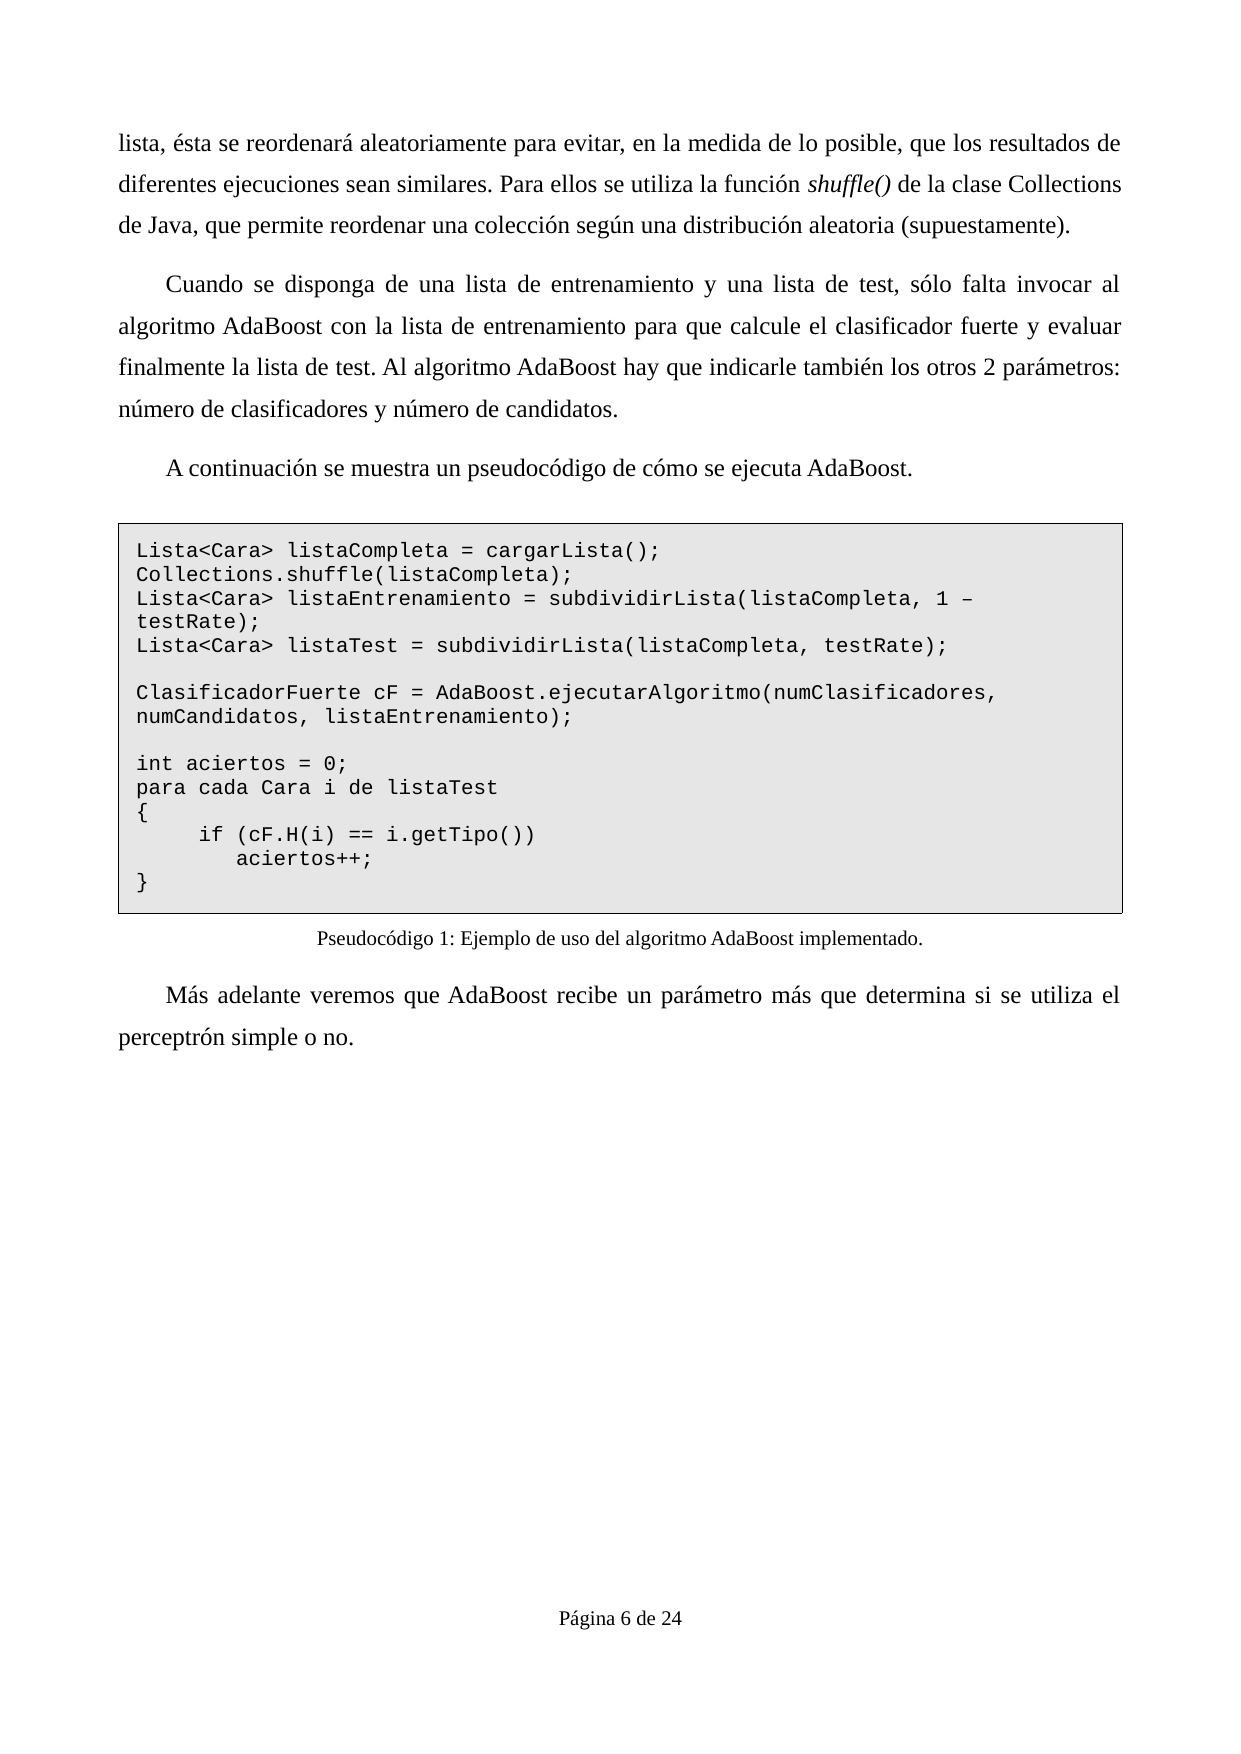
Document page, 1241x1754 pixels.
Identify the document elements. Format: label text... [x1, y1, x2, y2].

text Pseudocódigo 1: Ejemplo de uso del algoritmo AdaBoost implementado. [118, 926, 1122, 949]
text A continuación se muestra un pseudocódigo de cómo se ejecuta AdaBoost. [118, 443, 1122, 484]
table_header Lista<Cara> listaCompleta = cargarLista(); Collections.shuffle(listaCompleta); Lista<Cara> listaEntrenamiento = subdividirLista(listaCompleta, 1 – testRate); Lista<Cara> listaTest = subdividirLista(listaCompleta, testRate); ClasificadorFuerte cF = AdaBoost.ejecutarAlgoritmo(numClasificadores, numCandidatos, listaEntrenamiento); int aciertos = 0; para cada Cara i de listaTest { if (cF.H(i) == i.getTipo()) aciertos++; } [119, 524, 1122, 913]
text lista, ésta se reordenará aleatoriamente para evitar, en la medida de lo posible, que los resultados de diferentes ejecuciones sean similares. Para ellos se utiliza la función shuffle() de la clase Collections de Java, que permite reordenar una colección según una distribución aleatoria (supuestamente). [118, 118, 1122, 242]
text Cuando se disponga de una lista de entrenamiento y una lista de test, sólo falta invocar al algoritmo AdaBoost con la lista de entrenamiento para que calcule el clasificador fuerte y evaluar finalmente la lista de test. Al algoritmo AdaBoost hay que indicarle también los otros 2 parámetros: número de clasificadores y número de candidatos. [118, 260, 1122, 425]
text Más adelante veremos que AdaBoost recibe un parámetro más que determina si se utiliza el perceptrón simple o no. [118, 971, 1122, 1054]
